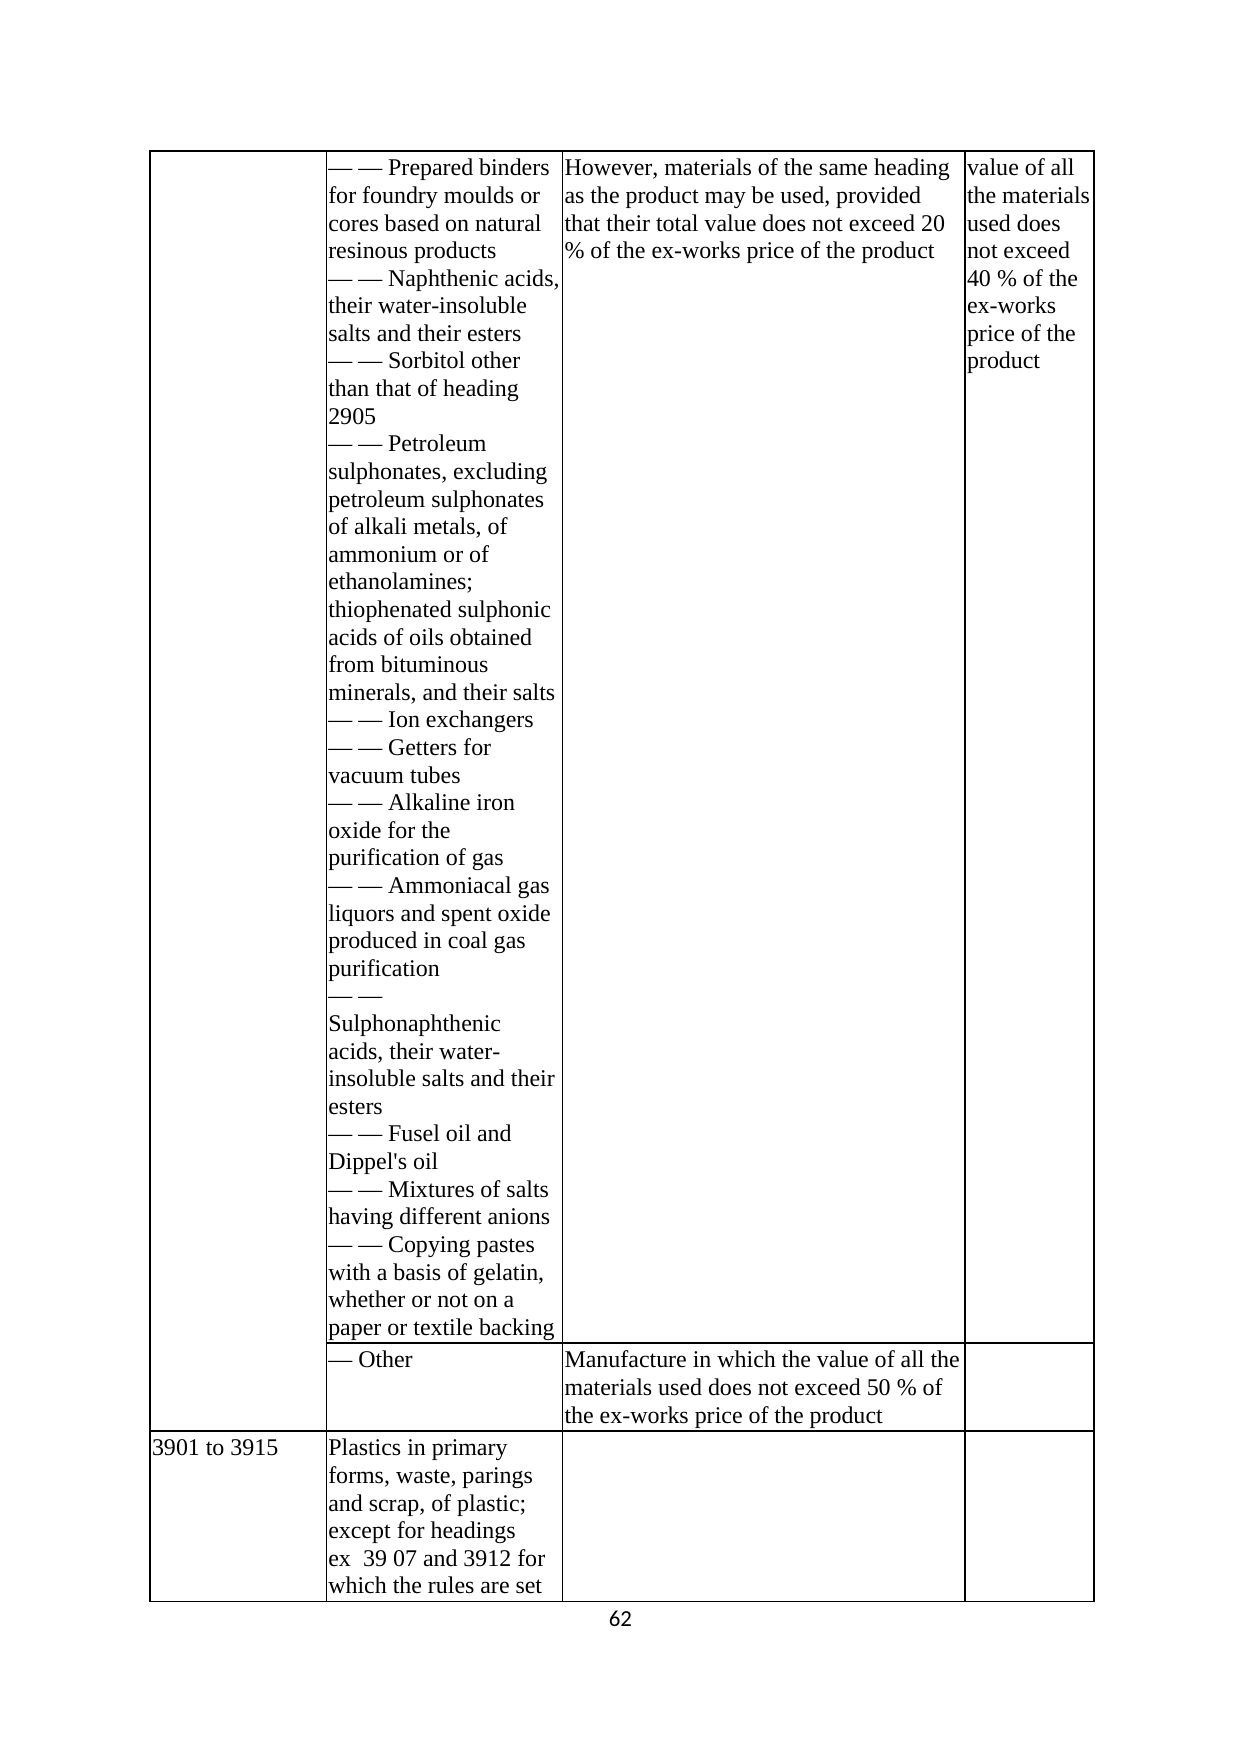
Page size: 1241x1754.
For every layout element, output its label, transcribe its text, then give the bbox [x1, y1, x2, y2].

table_cell 3901 to 3915 [151, 1432, 326, 1601]
table_cell [151, 152, 326, 1430]
table_cell Plastics in primary forms, waste, parings and scrap, of plastic; except for headings ex 39 07 and 3912 for which the rules are set [327, 1432, 562, 1601]
table_cell — — Prepared binders for foundry moulds or cores based on natural resinous products — — Naphthenic acids, their water-insoluble salts and their esters — — Sorbitol other than that of heading 2905 — — Petroleum sulphonates, excluding petroleum sulphonates of alkali metals, of ammonium or of ethanolamines; thiophenated sulphonic acids of oils obtained from bituminous minerals, and their salts — — Ion exchangers — — Getters for vacuum tubes — — Alkaline iron oxide for the purification of gas — — Ammoniacal gas liquors and spent oxide produced in coal gas purification — — Sulphonaphthenic acids, their water-insoluble salts and their esters — — Fusel oil and Dippel's oil — — Mixtures of salts having different anions — — Copying pastes with a basis of gelatin, whether or not on a paper or textile backing [327, 152, 562, 1342]
table_cell — Other [327, 1344, 562, 1430]
table_cell [966, 1432, 1093, 1601]
table_cell However, materials of the same heading as the product may be used, provided that their total value does not exceed 20 % of the ex-works price of the product [563, 152, 964, 1342]
table_cell [563, 1432, 964, 1601]
table_cell Manufacture in which the value of all the materials used does not exceed 50 % of the ex-works price of the product [563, 1344, 964, 1430]
table_cell value of all the materials used does not exceed 40 % of the ex-works price of the product [966, 152, 1093, 1342]
table_cell [966, 1344, 1093, 1430]
